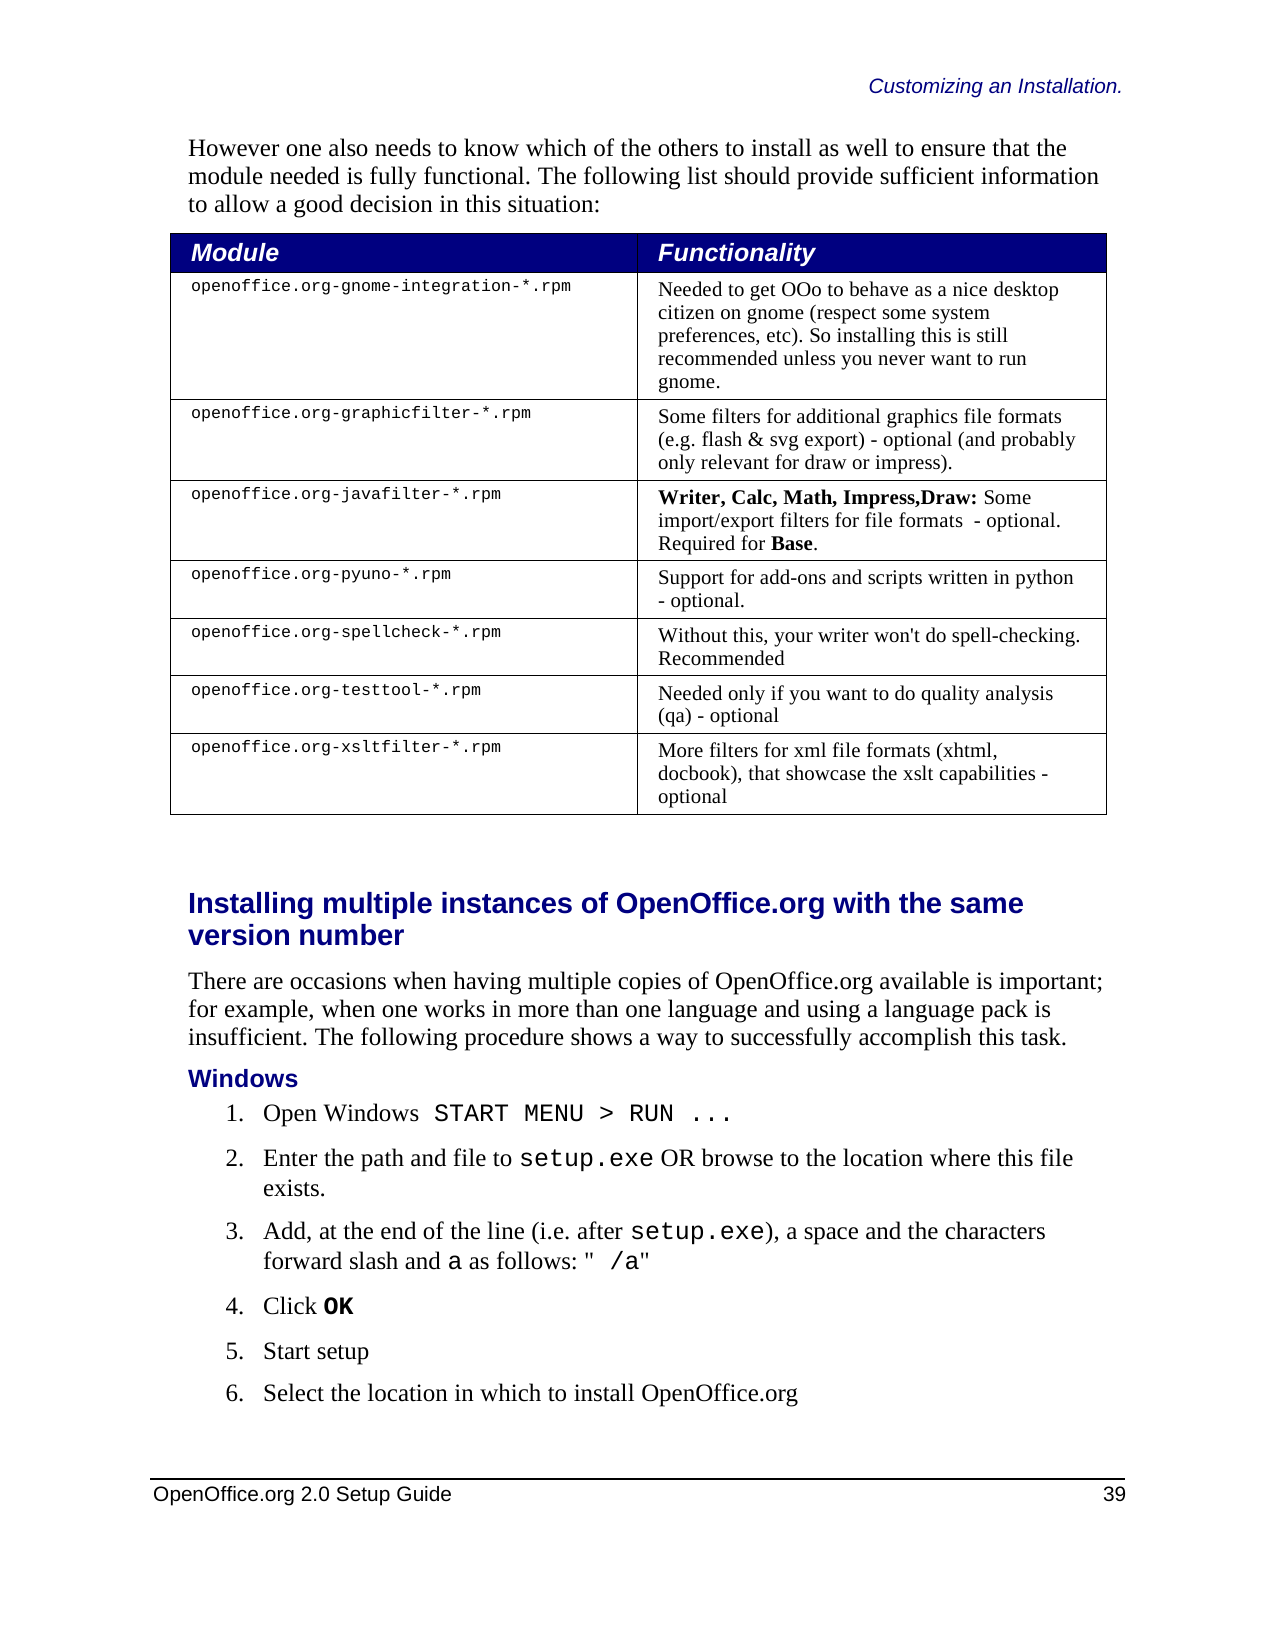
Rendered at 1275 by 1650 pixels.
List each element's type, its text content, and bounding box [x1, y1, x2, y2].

table_cell More filters for xml file formats (xhtml, docbook), that showcase the xslt capabilities - optional [638, 734, 1106, 814]
table_header Module [171, 234, 637, 272]
table_cell openoffice.org-javafilter-*.rpm [171, 481, 637, 560]
list Enter the path and file to setup.exe OR browse to the location where this file exists. [225, 1144, 1125, 1202]
list Open Windows START MENU > RUN ... [225, 1099, 1125, 1129]
table_header Functionality [638, 234, 1106, 272]
table_cell Needed only if you want to do quality analysis (qa) - optional [638, 676, 1106, 733]
list Start setup [225, 1337, 1125, 1364]
table_cell openoffice.org-pyuno-*.rpm [171, 561, 637, 618]
list Click OK [225, 1292, 1125, 1322]
table_cell Some filters for additional graphics file formats (e.g. flash & svg export) - optional (and probably only relevant for draw or impress). [638, 400, 1106, 480]
table_cell openoffice.org-spellcheck-*.rpm [171, 619, 637, 675]
table_cell openoffice.org-graphicfilter-*.rpm [171, 400, 637, 480]
table_cell openoffice.org-testtool-*.rpm [171, 676, 637, 733]
list Add, at the end of the line (i.e. after setup.exe), a space and the characters forward slash and a as follows: " /a" [225, 1217, 1125, 1277]
subtitle Windows [188, 1065, 1125, 1093]
table_cell Support for add-ons and scripts written in python - optional. [638, 561, 1106, 618]
table_cell Without this, your writer won't do spell-checking. Recommended [638, 619, 1106, 675]
text However one also needs to know which of the others to install as well to ensure that the module needed is fully functional. The following list should provide sufficient information to allow a good decision in this situation: [188, 134, 1125, 218]
list Select the location in which to install OpenOffice.org [225, 1379, 1125, 1407]
table_cell Writer, Calc, Math, Impress,Draw: Some import/export filters for file formats - optional. Required for Base. [638, 481, 1106, 560]
table_cell Needed to get OOo to behave as a nice desktop citizen on gnome (respect some system preferences, etc). So installing this is still recommended unless you never want to run gnome. [638, 273, 1106, 399]
subtitle Installing multiple instances of OpenOffice.org with the same version number [188, 887, 1125, 952]
text There are occasions when having multiple copies of OpenOffice.org available is important; for example, when one works in more than one language and using a language pack is insufficient. The following procedure shows a way to successfully accomplish this task. [188, 967, 1125, 1051]
table_cell openoffice.org-gnome-integration-*.rpm [171, 273, 637, 399]
table_cell openoffice.org-xsltfilter-*.rpm [171, 734, 637, 814]
